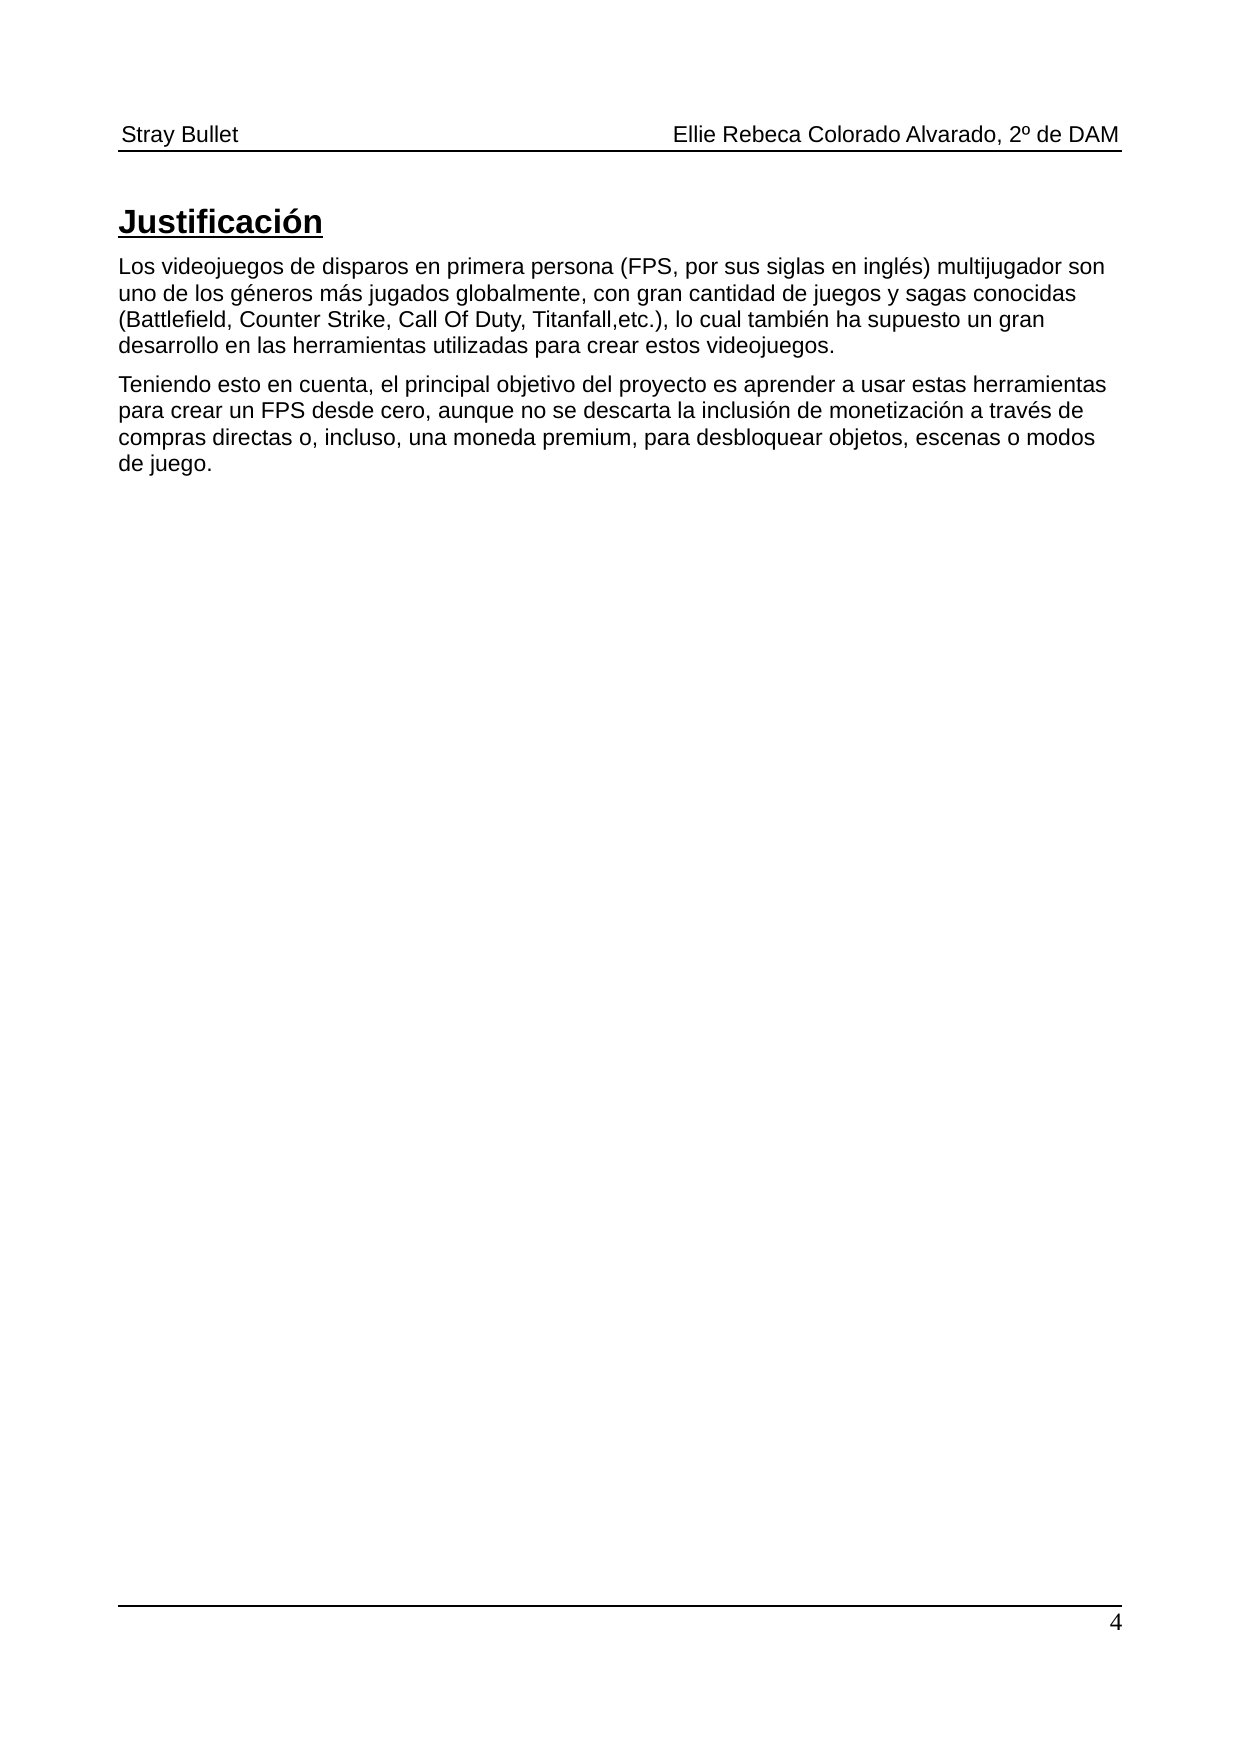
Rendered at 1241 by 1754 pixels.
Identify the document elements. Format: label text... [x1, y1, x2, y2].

text Los videojuegos de disparos en primera persona (FPS, por sus siglas en inglés) multijugador son uno de los géneros más jugados globalmente, con gran cantidad de juegos y sagas conocidas (Battlefield, Counter Strike, Call Of Duty, Titanfall,etc.), lo cual también ha supuesto un gran desarrollo en las herramientas utilizadas para crear estos videojuegos. [118, 253, 1122, 359]
subtitle Justificación [118, 202, 1122, 241]
text Teniendo esto en cuenta, el principal objetivo del proyecto es aprender a usar estas herramientas para crear un FPS desde cero, aunque no se descarta la inclusión de monetización a través de compras directas o, incluso, una moneda premium, para desbloquear objetos, escenas o modos de juego. [118, 371, 1122, 477]
